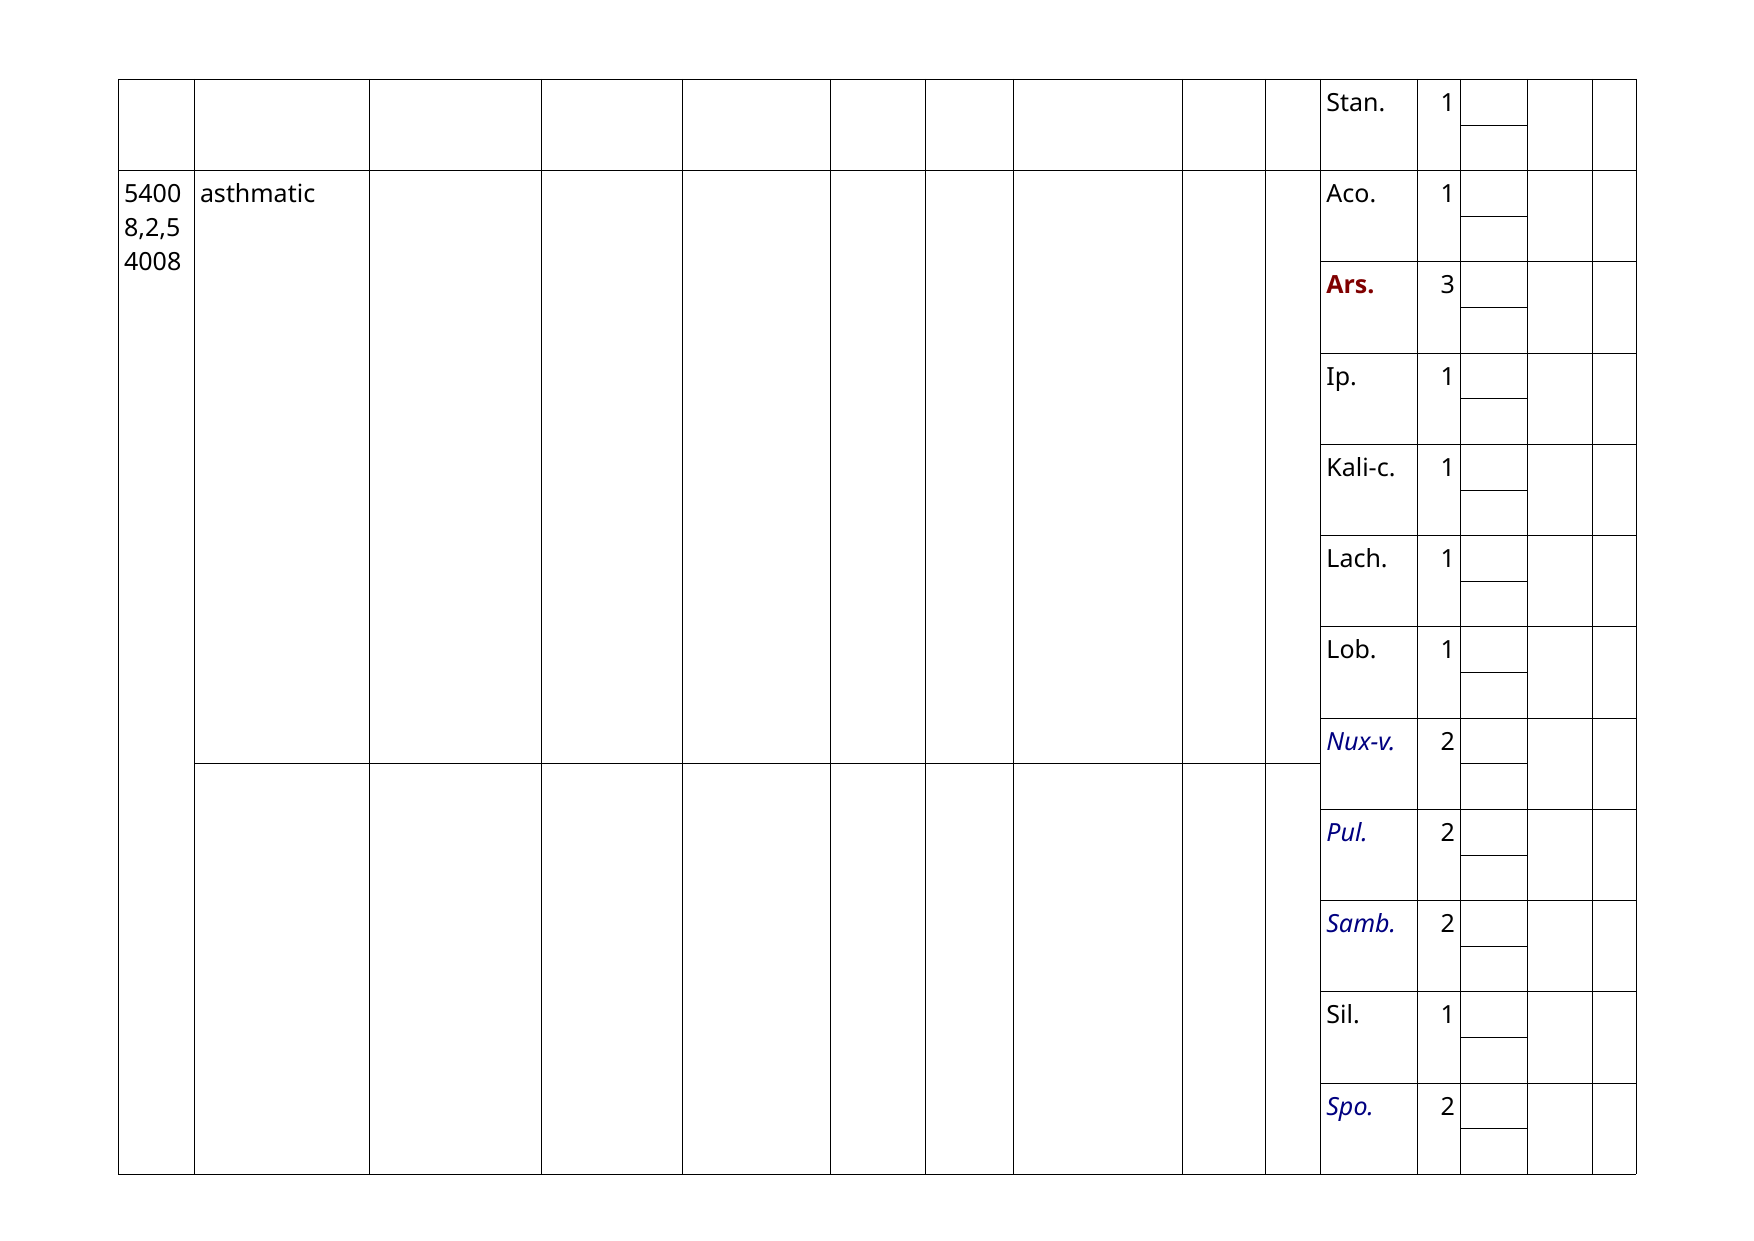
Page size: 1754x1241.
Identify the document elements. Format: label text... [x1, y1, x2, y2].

table_cell [1593, 901, 1636, 991]
table_cell [542, 80, 682, 170]
table_cell [370, 764, 541, 1174]
table_cell [1266, 764, 1320, 1174]
table_cell 1 [1418, 536, 1460, 626]
table_cell Stan. [1321, 80, 1417, 170]
table_cell Sil. [1321, 992, 1417, 1083]
table_cell [1593, 719, 1636, 809]
table_cell Lob. [1321, 627, 1417, 718]
table_cell [1593, 810, 1636, 900]
table_cell 3 [1418, 262, 1460, 353]
table_cell 54008,2,54008 [119, 171, 194, 1174]
table_cell [1461, 673, 1527, 718]
table_cell [1183, 764, 1265, 1174]
table_cell [1593, 80, 1636, 170]
table_cell [926, 764, 1013, 1174]
table_cell [1461, 810, 1527, 854]
table_cell [1528, 80, 1592, 170]
table_cell [1266, 171, 1320, 763]
table_cell [1528, 354, 1592, 444]
table_cell [1528, 627, 1592, 718]
table_cell [1461, 627, 1527, 672]
table_cell [1593, 1084, 1636, 1174]
table_cell [1461, 947, 1527, 991]
table_cell [683, 764, 830, 1174]
table_cell 1 [1418, 171, 1460, 261]
table_cell [1528, 719, 1592, 809]
table_cell [831, 80, 925, 170]
table_cell [683, 80, 830, 170]
table_cell [1528, 536, 1592, 626]
table_cell 2 [1418, 901, 1460, 991]
table_cell [1266, 80, 1320, 170]
table_cell [1461, 217, 1527, 261]
table_cell [1461, 171, 1527, 216]
table_cell 1 [1418, 627, 1460, 718]
table_cell Aco. [1321, 171, 1417, 261]
table_cell [683, 171, 830, 763]
table_cell [1461, 262, 1527, 307]
table_cell [1593, 992, 1636, 1083]
table_cell [195, 764, 369, 1174]
table_cell [1461, 901, 1527, 946]
table_cell Spo. [1321, 1084, 1417, 1174]
table_cell [926, 80, 1013, 170]
table_cell [1593, 536, 1636, 626]
table_cell [831, 171, 925, 763]
table_cell [542, 171, 682, 763]
table_cell [1461, 491, 1527, 535]
table_cell [1593, 627, 1636, 718]
table_cell [1461, 1038, 1527, 1083]
table_cell [1014, 171, 1182, 763]
table_cell [1528, 901, 1592, 991]
table_cell Kali-c. [1321, 445, 1417, 535]
table_cell Samb. [1321, 901, 1417, 991]
table_cell [1461, 582, 1527, 626]
table_cell [370, 80, 541, 170]
table_cell 1 [1418, 354, 1460, 444]
table_cell [1461, 1084, 1527, 1128]
table_cell Ars. [1321, 262, 1417, 353]
table_cell [1461, 354, 1527, 398]
table_cell Pul. [1321, 810, 1417, 900]
table_cell 2 [1418, 719, 1460, 809]
table_cell [1528, 445, 1592, 535]
table_cell [1183, 171, 1265, 763]
table_cell [1593, 262, 1636, 353]
table_cell [1593, 354, 1636, 444]
table_cell 1 [1418, 80, 1460, 170]
table_cell [1461, 856, 1527, 900]
table_cell [1528, 171, 1592, 261]
table_cell [1461, 992, 1527, 1037]
table_cell [1528, 992, 1592, 1083]
table_cell Nux-v. [1321, 719, 1417, 809]
table_cell 2 [1418, 810, 1460, 900]
table_cell [1461, 308, 1527, 353]
table_cell [542, 764, 682, 1174]
table_cell [370, 171, 541, 763]
table_cell [1528, 1084, 1592, 1174]
table_cell [1461, 80, 1527, 124]
table_cell [1461, 445, 1527, 489]
table_cell [1183, 80, 1265, 170]
table_cell [1461, 126, 1527, 170]
table_cell [1461, 536, 1527, 581]
table_cell 1 [1418, 992, 1460, 1083]
table_cell [119, 80, 194, 170]
table_cell [1014, 764, 1182, 1174]
table_cell [1461, 719, 1527, 763]
table_cell 1 [1418, 445, 1460, 535]
table_cell [1593, 445, 1636, 535]
table_cell asthmatic [195, 171, 369, 763]
table_cell [1014, 80, 1182, 170]
table_cell [831, 764, 925, 1174]
table_cell [1593, 171, 1636, 261]
table_cell [1461, 1129, 1527, 1174]
table_cell [1528, 262, 1592, 353]
table_cell [195, 80, 369, 170]
table_cell [1528, 810, 1592, 900]
table_cell [926, 171, 1013, 763]
table_cell Ip. [1321, 354, 1417, 444]
table_cell [1461, 399, 1527, 444]
table_cell [1461, 764, 1527, 809]
table_cell Lach. [1321, 536, 1417, 626]
table_cell 2 [1418, 1084, 1460, 1174]
